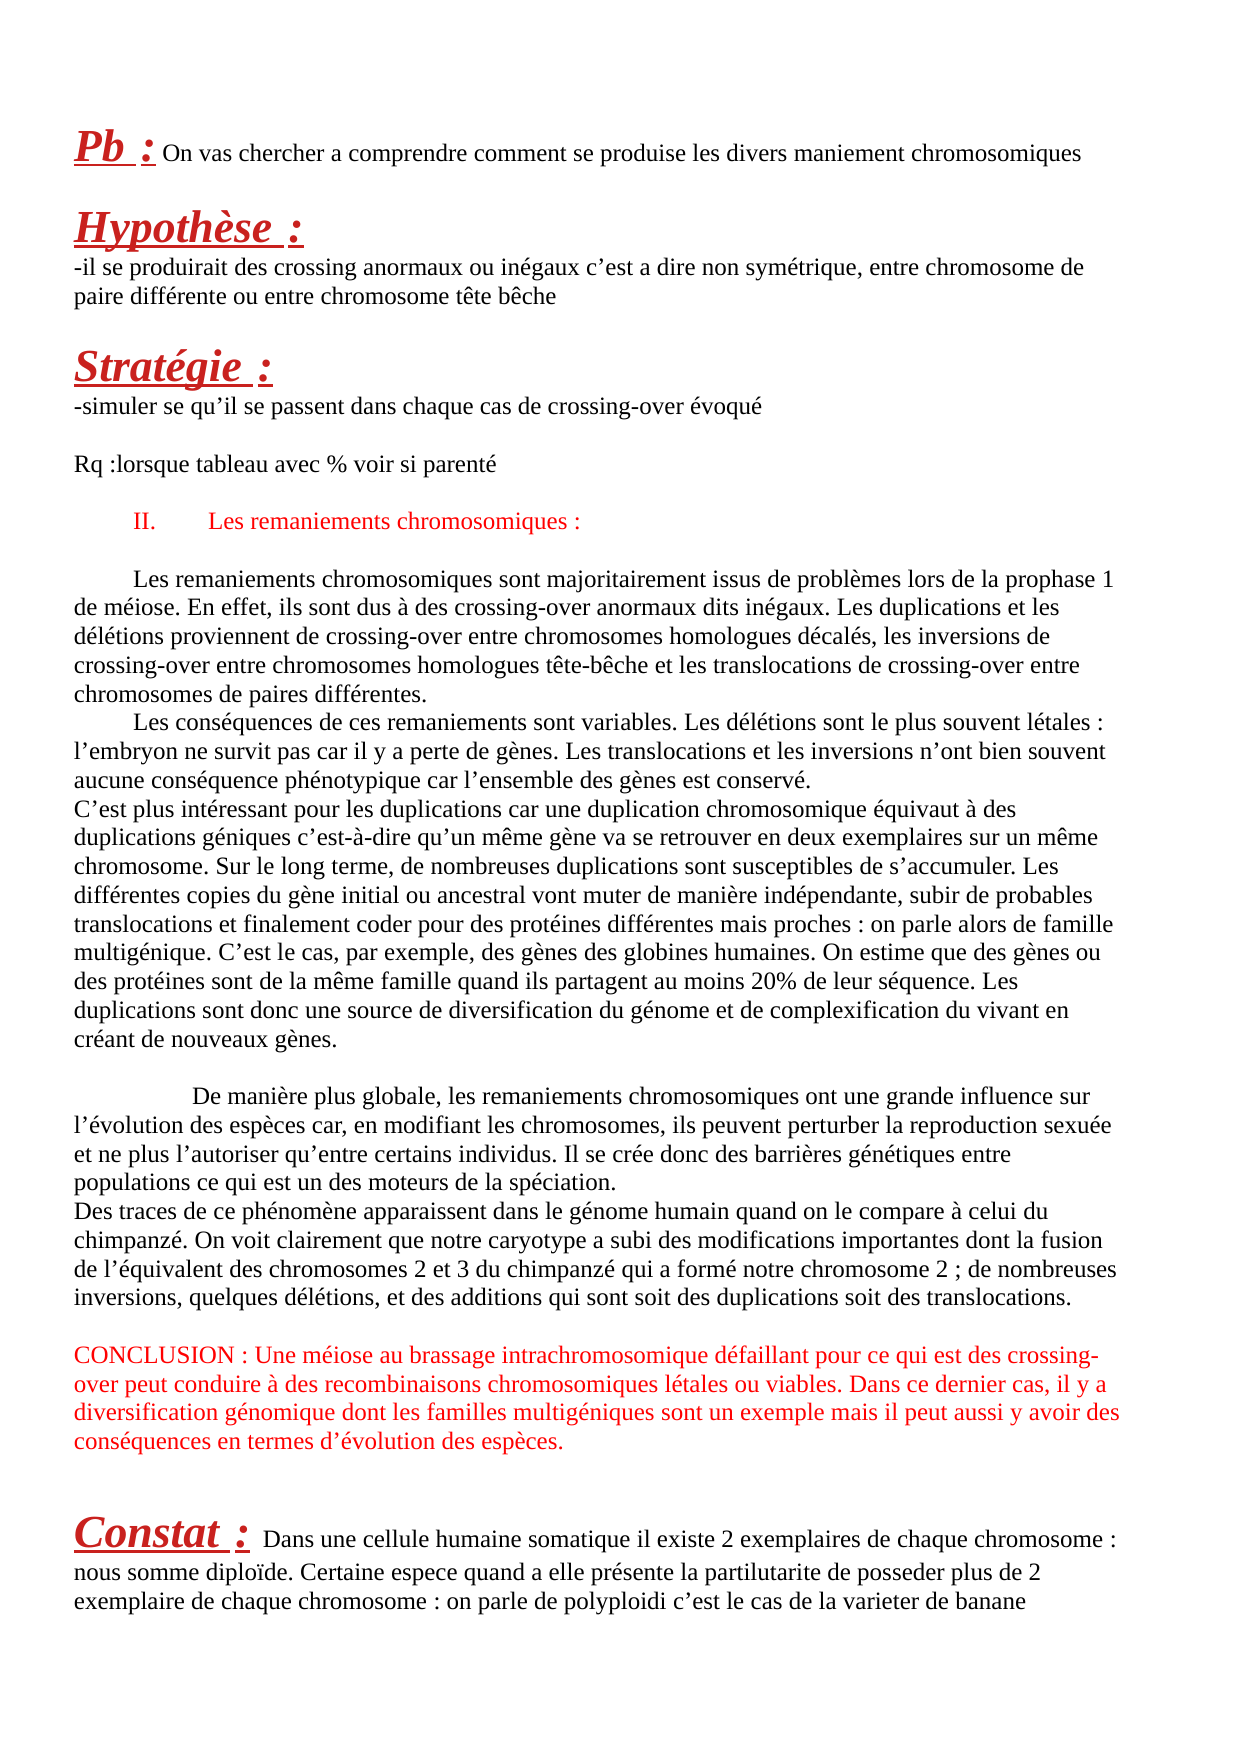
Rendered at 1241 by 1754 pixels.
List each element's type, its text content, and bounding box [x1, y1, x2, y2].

text -il se produirait des crossing anormaux ou inégaux c’est a dire non symétrique, entre chromosome de paire différente ou entre chromosome tête bêche [74, 252, 1122, 310]
text Stratégie : [74, 338, 1122, 391]
list Des traces de ce phénomène apparaissent dans le génome humain quand on le compare à celui du chimpanzé. On voit clairement que notre caryotype a subi des modifications importantes dont la fusion de l’équivalent des chromosomes 2 et 3 du chimpanzé qui a formé notre chromosome 2 ; de nombreuses inversions, quelques délétions, et des additions qui sont soit des duplications soit des translocations. [74, 1196, 1122, 1311]
list Les remaniements chromosomiques : [133, 506, 1122, 535]
text Pb : On vas chercher a comprendre comment se produise les divers maniement chromosomiques [74, 118, 1122, 171]
text Constat : Dans une cellule humaine somatique il existe 2 exemplaires de chaque chromosome : nous somme diploïde. Certaine espece quand a elle présente la partilutarite de posseder plus de 2 exemplaire de chaque chromosome : on parle de polyploidi c’est le cas de la varieter de banane [74, 1504, 1122, 1615]
list De manière plus globale, les remaniements chromosomiques ont une grande influence sur l’évolution des espèces car, en modifiant les chromosomes, ils peuvent perturber la reproduction sexuée et ne plus l’autoriser qu’entre certains individus. Il se crée donc des barrières génétiques entre populations ce qui est un des moteurs de la spéciation. [74, 1081, 1122, 1196]
list C’est plus intéressant pour les duplications car une duplication chromosomique équivaut à des duplications géniques c’est-à-dire qu’un même gène va se retrouver en deux exemplaires sur un même chromosome. Sur le long terme, de nombreuses duplications sont susceptibles de s’accumuler. Les différentes copies du gène initial ou ancestral vont muter de manière indépendante, subir de probables translocations et finalement coder pour des protéines différentes mais proches : on parle alors de famille multigénique. C’est le cas, par exemple, des gènes des globines humaines. On estime que des gènes ou des protéines sont de la même famille quand ils partagent au moins 20% de leur séquence. Les duplications sont donc une source de diversification du génome et de complexification du vivant en créant de nouveaux gènes. [74, 794, 1122, 1052]
list CONCLUSION : Une méiose au brassage intrachromosomique défaillant pour ce qui est des crossing-over peut conduire à des recombinaisons chromosomiques létales ou viables. Dans ce dernier cas, il y a diversification génomique dont les familles multigéniques sont un exemple mais il peut aussi y avoir des conséquences en termes d’évolution des espèces. [74, 1340, 1122, 1455]
list Les remaniements chromosomiques sont majoritairement issus de problèmes lors de la prophase 1 de méiose. En effet, ils sont dus à des crossing-over anormaux dits inégaux. Les duplications et les délétions proviennent de crossing-over entre chromosomes homologues décalés, les inversions de crossing-over entre chromosomes homologues tête-bêche et les translocations de crossing-over entre chromosomes de paires différentes. [74, 564, 1122, 707]
text Rq :lorsque tableau avec % voir si parenté [74, 449, 1122, 477]
list Les conséquences de ces remaniements sont variables. Les délétions sont le plus souvent létales : l’embryon ne survit pas car il y a perte de gènes. Les translocations et les inversions n’ont bien souvent aucune conséquence phénotypique car l’ensemble des gènes est conservé. [74, 707, 1122, 794]
text -simuler se qu’il se passent dans chaque cas de crossing-over évoqué [74, 391, 1122, 420]
text Hypothèse : [74, 199, 1122, 252]
